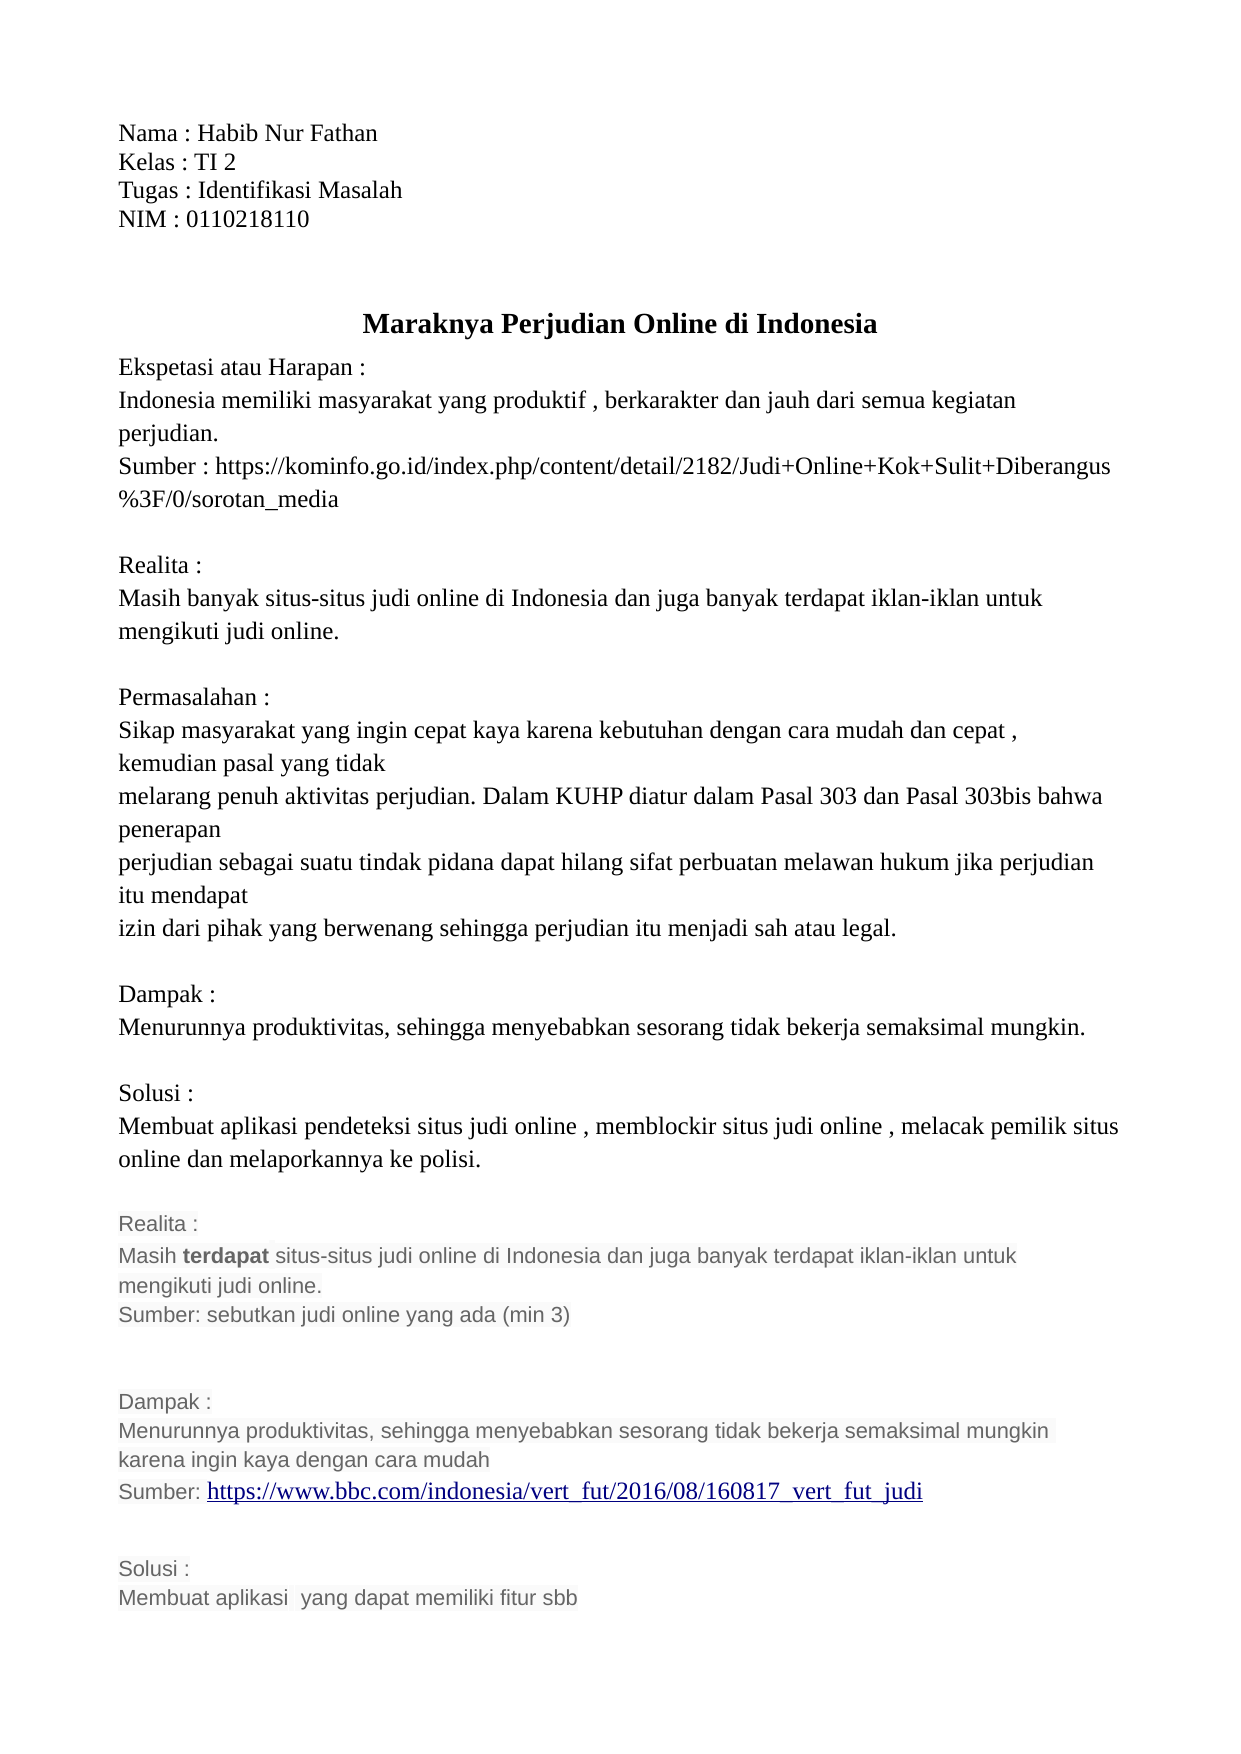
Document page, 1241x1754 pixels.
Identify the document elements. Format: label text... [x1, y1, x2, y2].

text Nama : Habib Nur Fathan Kelas : TI 2 Tugas : Identifikasi Masalah [118, 118, 1122, 204]
text Solusi : Membuat aplikasi pendeteksi situs judi online , memblockir situs judi online , melacak pemilik situs online dan melaporkannya ke polisi. [118, 1045, 1122, 1173]
text Realita : Masih banyak situs-situs judi online di Indonesia dan juga banyak terdapat iklan-iklan untuk [118, 550, 1122, 612]
text Permasalahan : Sikap masyarakat yang ingin cepat kaya karena kebutuhan dengan cara mudah dan cepat , kemudian pasal yang tidak melarang penuh aktivitas perjudian. Dalam KUHP diatur dalam Pasal 303 dan Pasal 303bis bahwa penerapan perjudian sebagai suatu tindak pidana dapat hilang sifat perbuatan melawan hukum jika perjudian itu mendapat [118, 682, 1122, 909]
text Dampak : [118, 1389, 1122, 1414]
text Solusi : Membuat aplikasi yang dapat memiliki fitur sbb [118, 1556, 1122, 1611]
text Menurunnya produktivitas, sehingga menyebabkan sesorang tidak bekerja semaksimal mungkin karena ingin kaya dengan cara mudah [118, 1418, 1122, 1472]
text Sumber: sebutkan judi online yang ada (min 3) [118, 1302, 1122, 1327]
text Dampak : [118, 979, 1122, 1008]
text mengikuti judi online. [118, 616, 1122, 645]
text Menurunnya produktivitas, sehingga menyebabkan sesorang tidak bekerja semaksimal mungkin. [118, 1012, 1122, 1041]
subtitle Maraknya Perjudian Online di Indonesia [118, 306, 1122, 339]
text Realita : Masih terdapat situs-situs judi online di Indonesia dan juga banyak terdapat iklan-iklan untuk [118, 1211, 1122, 1269]
text mengikuti judi online. [118, 1273, 1122, 1298]
text NIM : 0110218110 [118, 204, 1122, 233]
text Ekspetasi atau Harapan : Indonesia memiliki masyarakat yang produktif , berkarakter dan jauh dari semua kegiatan perjudian. Sumber : https://kominfo.go.id/index.php/content/detail/2182/Judi+Online+Kok+Sulit+Diberangus [118, 352, 1122, 480]
text izin dari pihak yang berwenang sehingga perjudian itu menjadi sah atau legal. [118, 913, 1122, 942]
text Sumber: https://www.bbc.com/indonesia/vert_fut/2016/08/160817_vert_fut_judi [118, 1476, 1122, 1504]
text %3F/0/sorotan_media [118, 484, 1122, 513]
